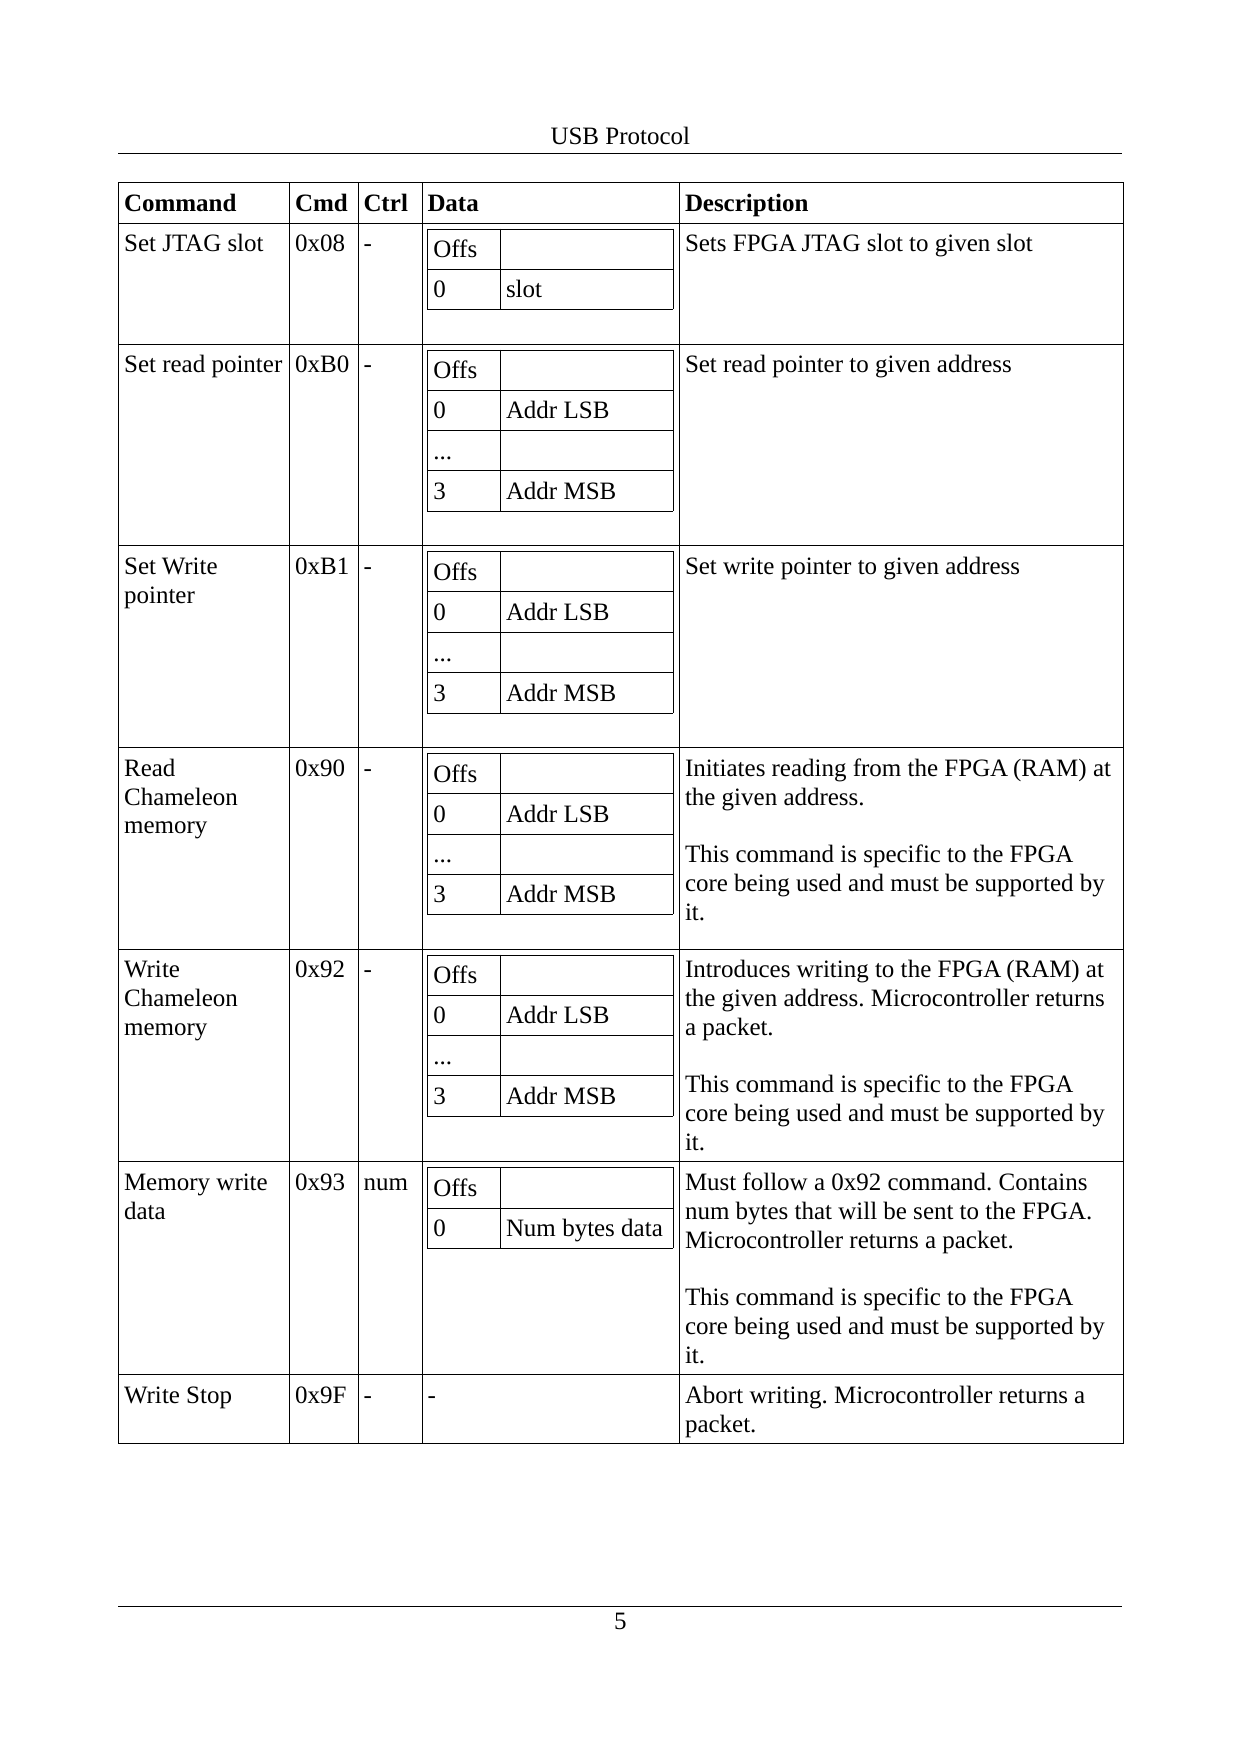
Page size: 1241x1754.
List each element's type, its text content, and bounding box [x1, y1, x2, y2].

table_cell - [359, 748, 422, 949]
table_header [501, 351, 673, 390]
table_cell Addr MSB [501, 875, 673, 914]
table_cell slot [501, 270, 673, 309]
table_header [501, 956, 673, 995]
table_cell 0 [428, 391, 500, 430]
table_cell 0 [428, 592, 500, 632]
table_cell [501, 835, 673, 874]
table_header Offs [428, 1168, 500, 1208]
table_header Command [119, 183, 289, 223]
table_header Offs [428, 754, 500, 793]
table_cell Set write pointer to given address [680, 546, 1123, 747]
table_cell 0x92 [290, 950, 358, 1161]
table_cell [501, 431, 673, 470]
table_header Offs [428, 351, 500, 390]
table_cell Initiates reading from the FPGA (RAM) at the given address. This command is specific to the FPGA core being used and must be supported by it. [680, 748, 1123, 949]
table_cell Addr MSB [501, 1076, 673, 1116]
table_header Description [680, 183, 1123, 223]
table_header [501, 1168, 673, 1208]
table_cell 0 [428, 794, 500, 833]
table_header [501, 754, 673, 793]
table_header Offs [428, 956, 500, 995]
table_header Ctrl [359, 183, 422, 223]
table_cell Addr LSB [501, 391, 673, 430]
table_cell [501, 633, 673, 672]
table_cell Write Chameleon memory [119, 950, 289, 1161]
table_cell 0 [428, 1209, 500, 1248]
table_cell Set read pointer [119, 345, 289, 545]
table_cell Addr LSB [501, 996, 673, 1035]
table_cell Addr MSB [501, 673, 673, 712]
table_cell - [359, 950, 422, 1161]
table_cell Introduces writing to the FPGA (RAM) at the given address. Microcontroller returns a packet. This command is specific to the FPGA core being used and must be supported by it. [680, 950, 1123, 1161]
table_header [501, 230, 673, 269]
table_cell Abort writing. Microcontroller returns a packet. [680, 1375, 1123, 1443]
table_cell [423, 345, 679, 545]
table_cell [423, 950, 679, 1161]
table_cell [423, 224, 679, 344]
table_cell - [359, 345, 422, 545]
table_cell [423, 546, 679, 747]
table_cell - [359, 546, 422, 747]
table_cell - [423, 1375, 679, 1443]
table_cell ... [428, 1036, 500, 1075]
table_header Offs [428, 230, 500, 269]
table_cell 0 [428, 270, 500, 309]
table_cell [423, 1162, 679, 1374]
table_cell Set read pointer to given address [680, 345, 1123, 545]
table_cell 3 [428, 1076, 500, 1116]
table_cell ... [428, 633, 500, 672]
table_cell 0 [428, 996, 500, 1035]
table_cell 3 [428, 471, 500, 511]
table_cell Addr LSB [501, 794, 673, 833]
table_cell Must follow a 0x92 command. Contains num bytes that will be sent to the FPGA. Microcontroller returns a packet. This command is specific to the FPGA core being used and must be supported by it. [680, 1162, 1123, 1374]
table_cell Set Write pointer [119, 546, 289, 747]
table_cell [423, 748, 679, 949]
table_cell - [359, 224, 422, 344]
table_cell Read Chameleon memory [119, 748, 289, 949]
table_cell [501, 1036, 673, 1075]
table_header Offs [428, 552, 500, 591]
table_cell - [359, 1375, 422, 1443]
table_cell num [359, 1162, 422, 1374]
table_header Data [423, 183, 679, 223]
table_cell 0x93 [290, 1162, 358, 1374]
table_cell Sets FPGA JTAG slot to given slot [680, 224, 1123, 344]
table_cell 3 [428, 673, 500, 712]
table_header [501, 552, 673, 591]
table_cell 0x90 [290, 748, 358, 949]
table_cell Write Stop [119, 1375, 289, 1443]
table_header Cmd [290, 183, 358, 223]
table_cell ... [428, 835, 500, 874]
table_cell 0x9F [290, 1375, 358, 1443]
table_cell ... [428, 431, 500, 470]
table_cell Set JTAG slot [119, 224, 289, 344]
table_cell 0x08 [290, 224, 358, 344]
table_cell 0xB1 [290, 546, 358, 747]
table_cell Memory write data [119, 1162, 289, 1374]
table_cell 3 [428, 875, 500, 914]
table_cell Num bytes data [501, 1209, 673, 1248]
table_cell Addr LSB [501, 592, 673, 632]
table_cell Addr MSB [501, 471, 673, 511]
table_cell 0xB0 [290, 345, 358, 545]
